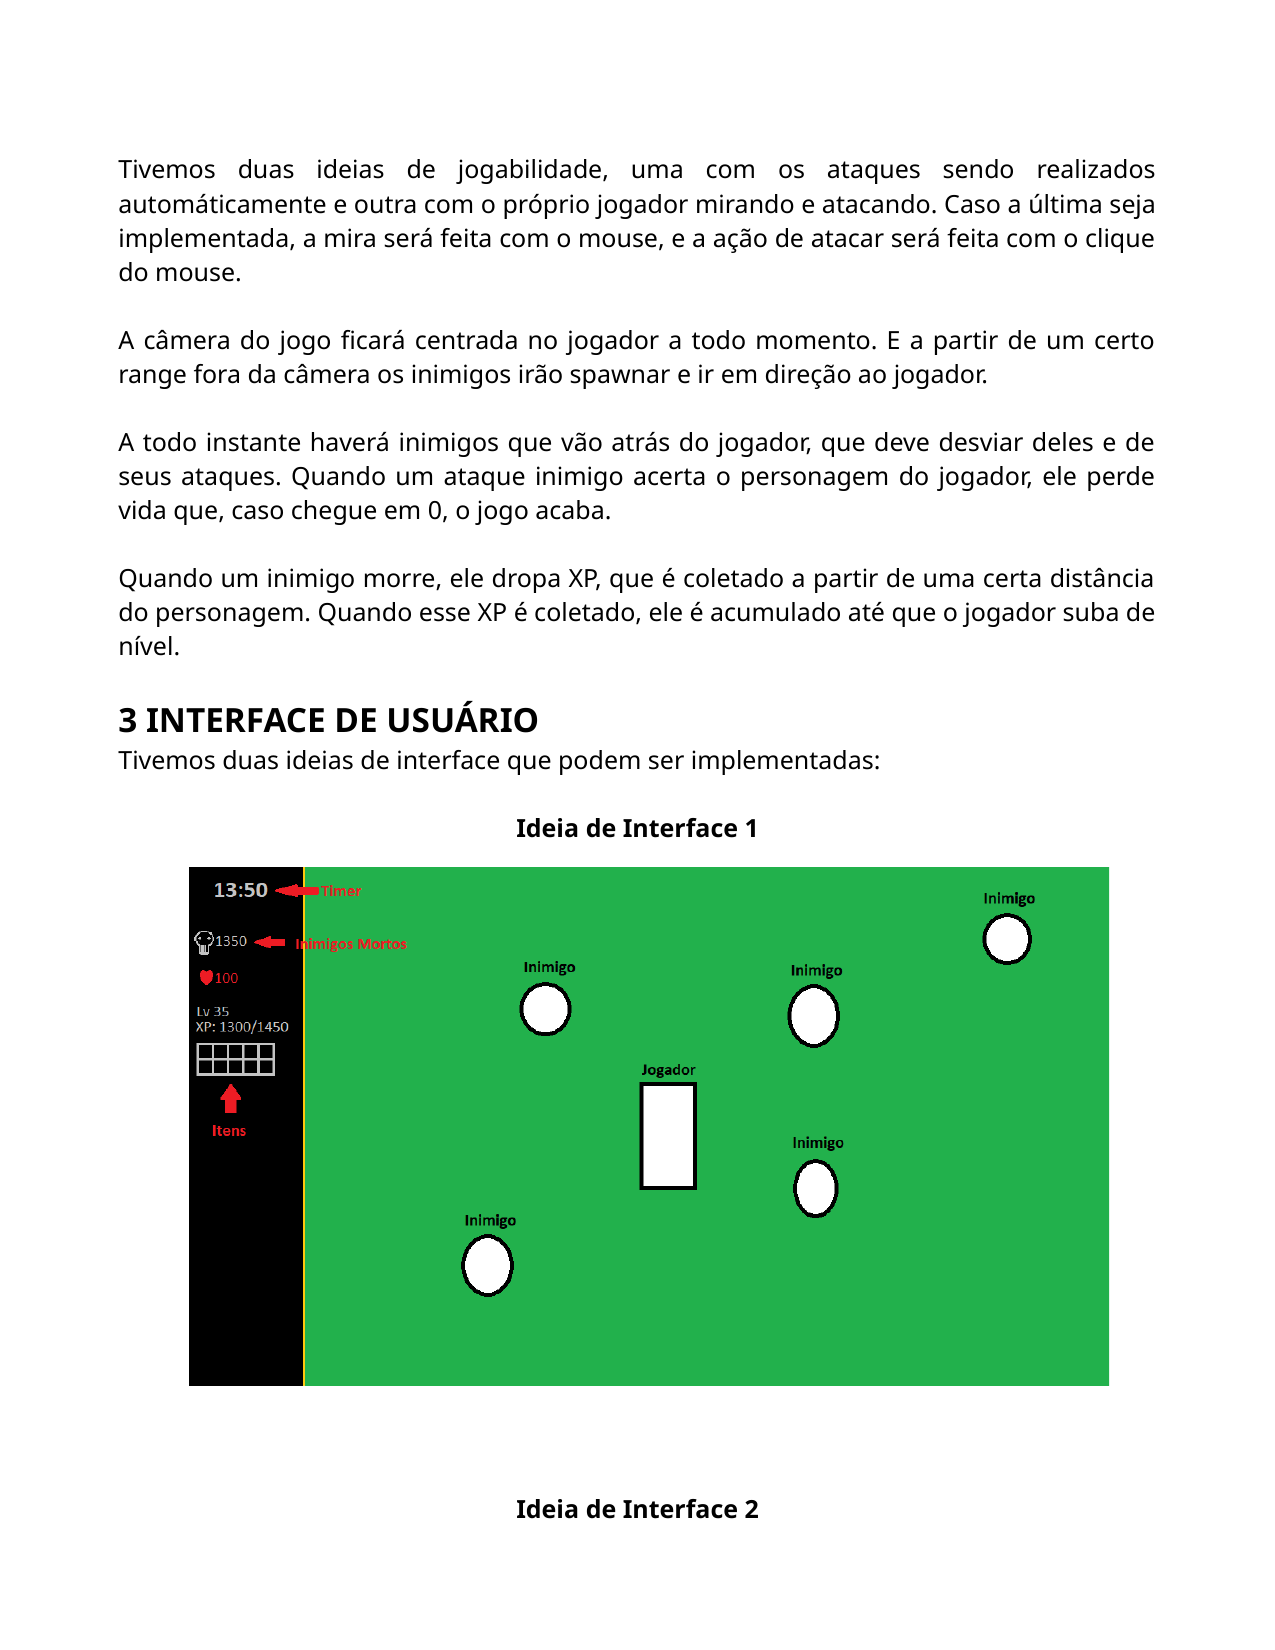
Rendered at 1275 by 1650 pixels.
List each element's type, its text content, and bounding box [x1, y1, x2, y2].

text Tivemos duas ideias de interface que podem ser implementadas: [118, 743, 1157, 777]
text Quando um inimigo morre, ele dropa XP, que é coletado a partir de uma certa distância do personagem. Quando esse XP é coletado, ele é acumulado até que o jogador suba de nível. [118, 561, 1157, 663]
text 3 INTERFACE DE USUÁRIO [118, 697, 1157, 743]
picture [189, 867, 1110, 1386]
text Tivemos duas ideias de jogabilidade, uma com os ataques sendo realizados automáticamente e outra com o próprio jogador mirando e atacando. Caso a última seja implementada, a mira será feita com o mouse, e a ação de atacar será feita com o clique do mouse. [118, 152, 1157, 288]
text Ideia de Interface 2 [118, 1492, 1157, 1526]
text A câmera do jogo ficará centrada no jogador a todo momento. E a partir de um certo range fora da câmera os inimigos irão spawnar e ir em direção ao jogador. [118, 322, 1157, 391]
text A todo instante haverá inimigos que vão atrás do jogador, que deve desviar deles e de seus ataques. Quando um ataque inimigo acerta o personagem do jogador, ele perde vida que, caso chegue em 0, o jogo acaba. [118, 425, 1157, 527]
text Ideia de Interface 1 [118, 811, 1157, 845]
